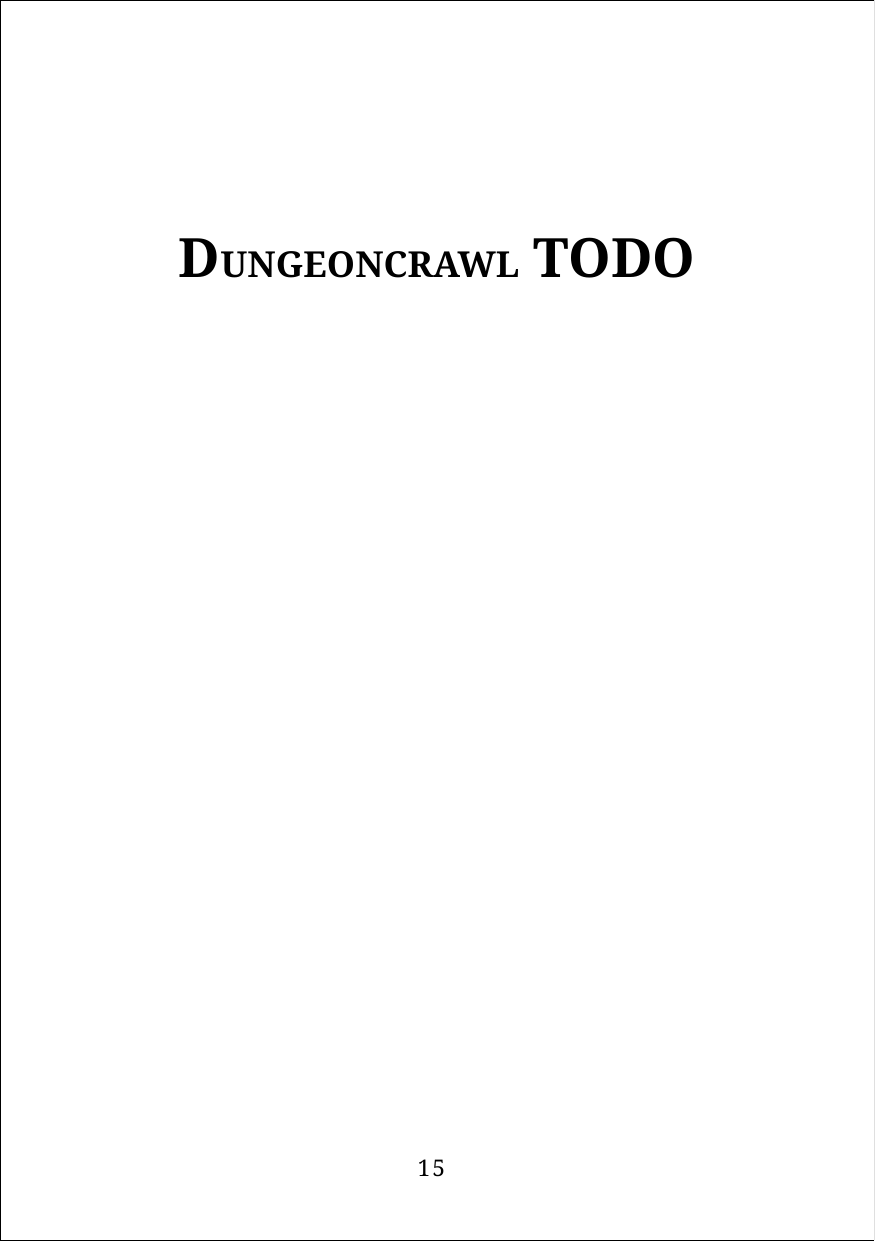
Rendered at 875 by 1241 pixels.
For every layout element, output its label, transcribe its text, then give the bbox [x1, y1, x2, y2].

subtitle Dungeoncrawl TODO [118, 219, 756, 293]
